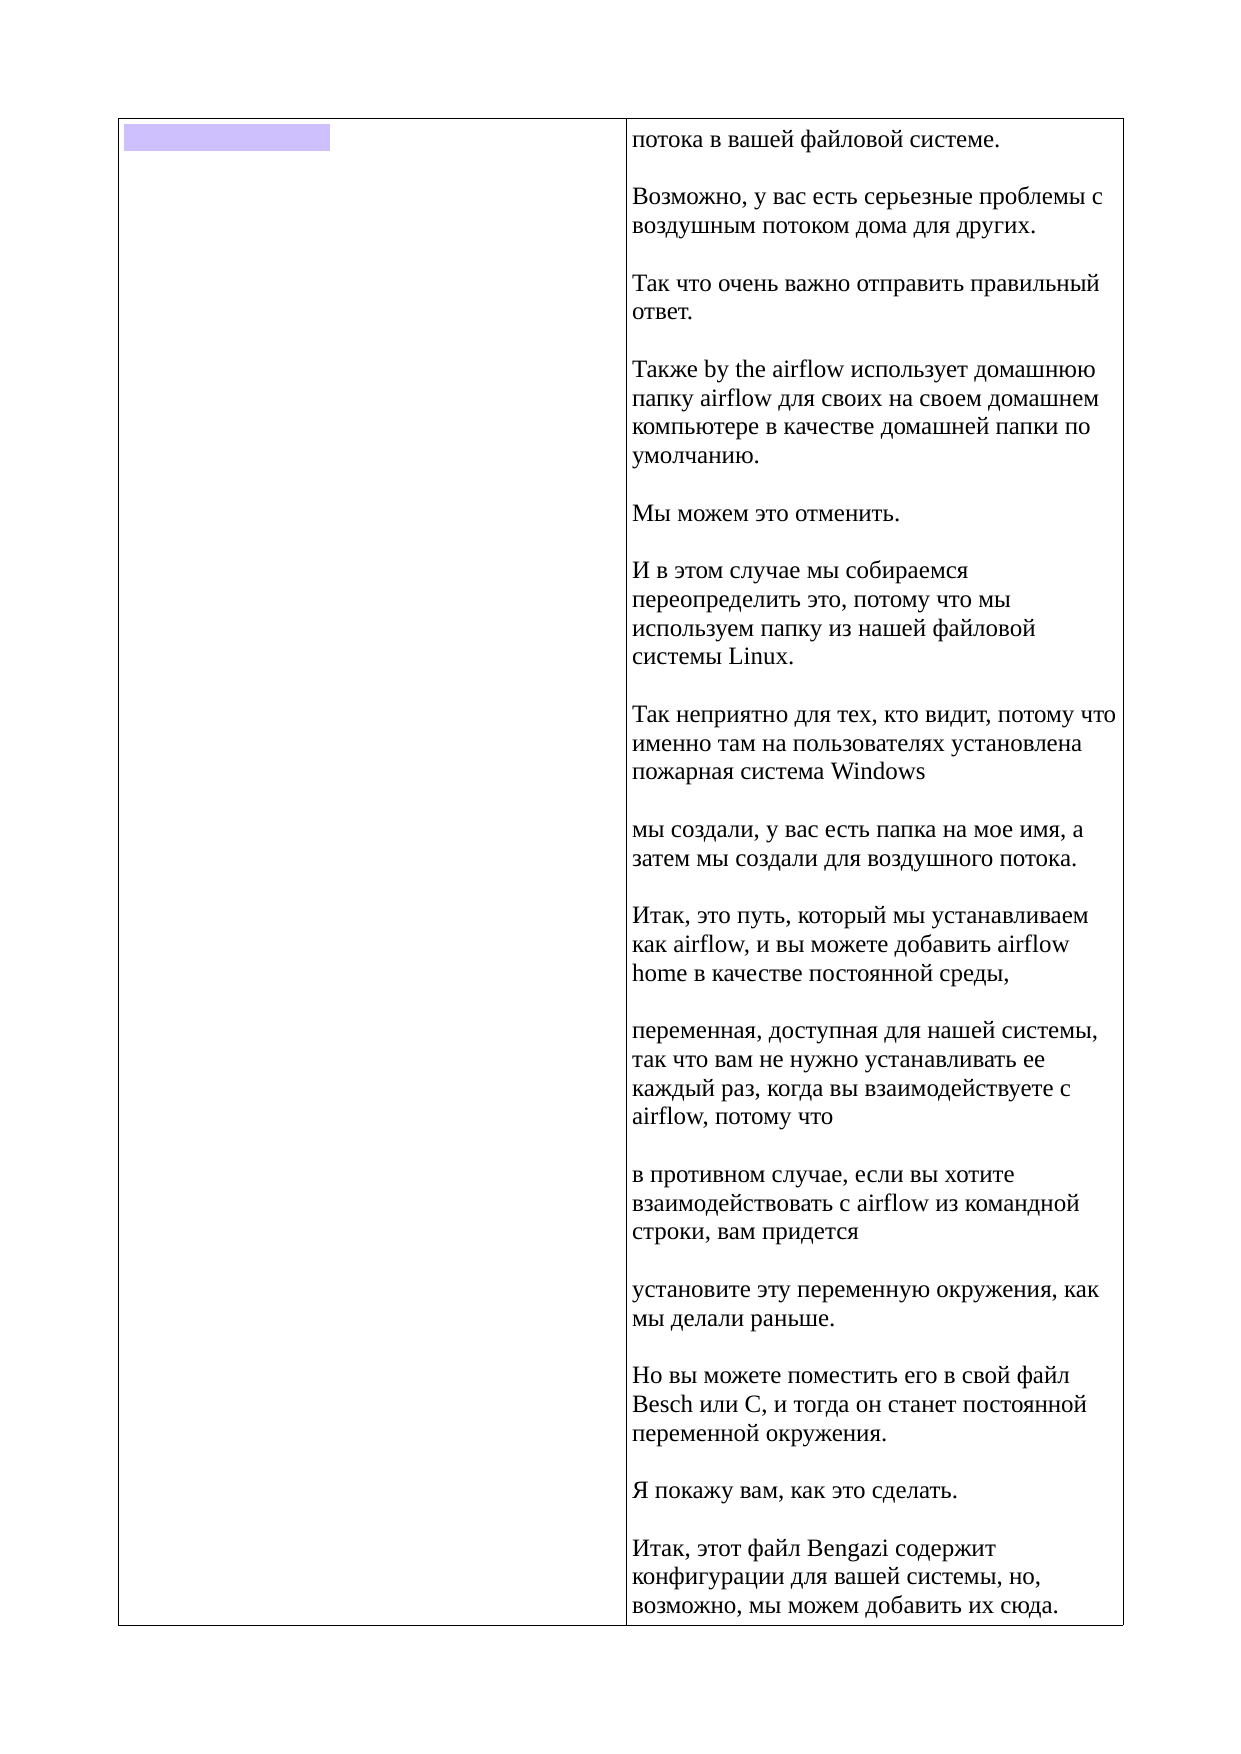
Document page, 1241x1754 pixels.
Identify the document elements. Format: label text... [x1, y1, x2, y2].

table_cell and never from Linux. [119, 119, 626, 1625]
table_cell потока в вашей файловой системе. Возможно, у вас есть серьезные проблемы с воздушным потоком дома для других. Так что очень важно отправить правильный ответ. Также by the airflow использует домашнюю папку airflow для своих на своем домашнем компьютере в качестве домашней папки по умолчанию. Мы можем это отменить. И в этом случае мы собираемся переопределить это, потому что мы используем папку из нашей файловой системы Linux. Так неприятно для тех, кто видит, потому что именно там на пользователях установлена пожарная система Windows мы создали, у вас есть папка на мое имя, а затем мы создали для воздушного потока. Итак, это путь, который мы устанавливаем как airflow, и вы можете добавить airflow home в качестве постоянной среды, переменная, доступная для нашей системы, так что вам не нужно устанавливать ее каждый раз, когда вы взаимодействуете с airflow, потому что в противном случае, если вы хотите взаимодействовать с airflow из командной строки, вам придется установите эту переменную окружения, как мы делали раньше. Но вы можете поместить его в свой файл Besch или C, и тогда он станет постоянной переменной окружения. Я покажу вам, как это сделать. Итак, этот файл Bengazi содержит конфигурации для вашей системы, но, возможно, мы можем добавить их сюда. [627, 119, 1123, 1625]
